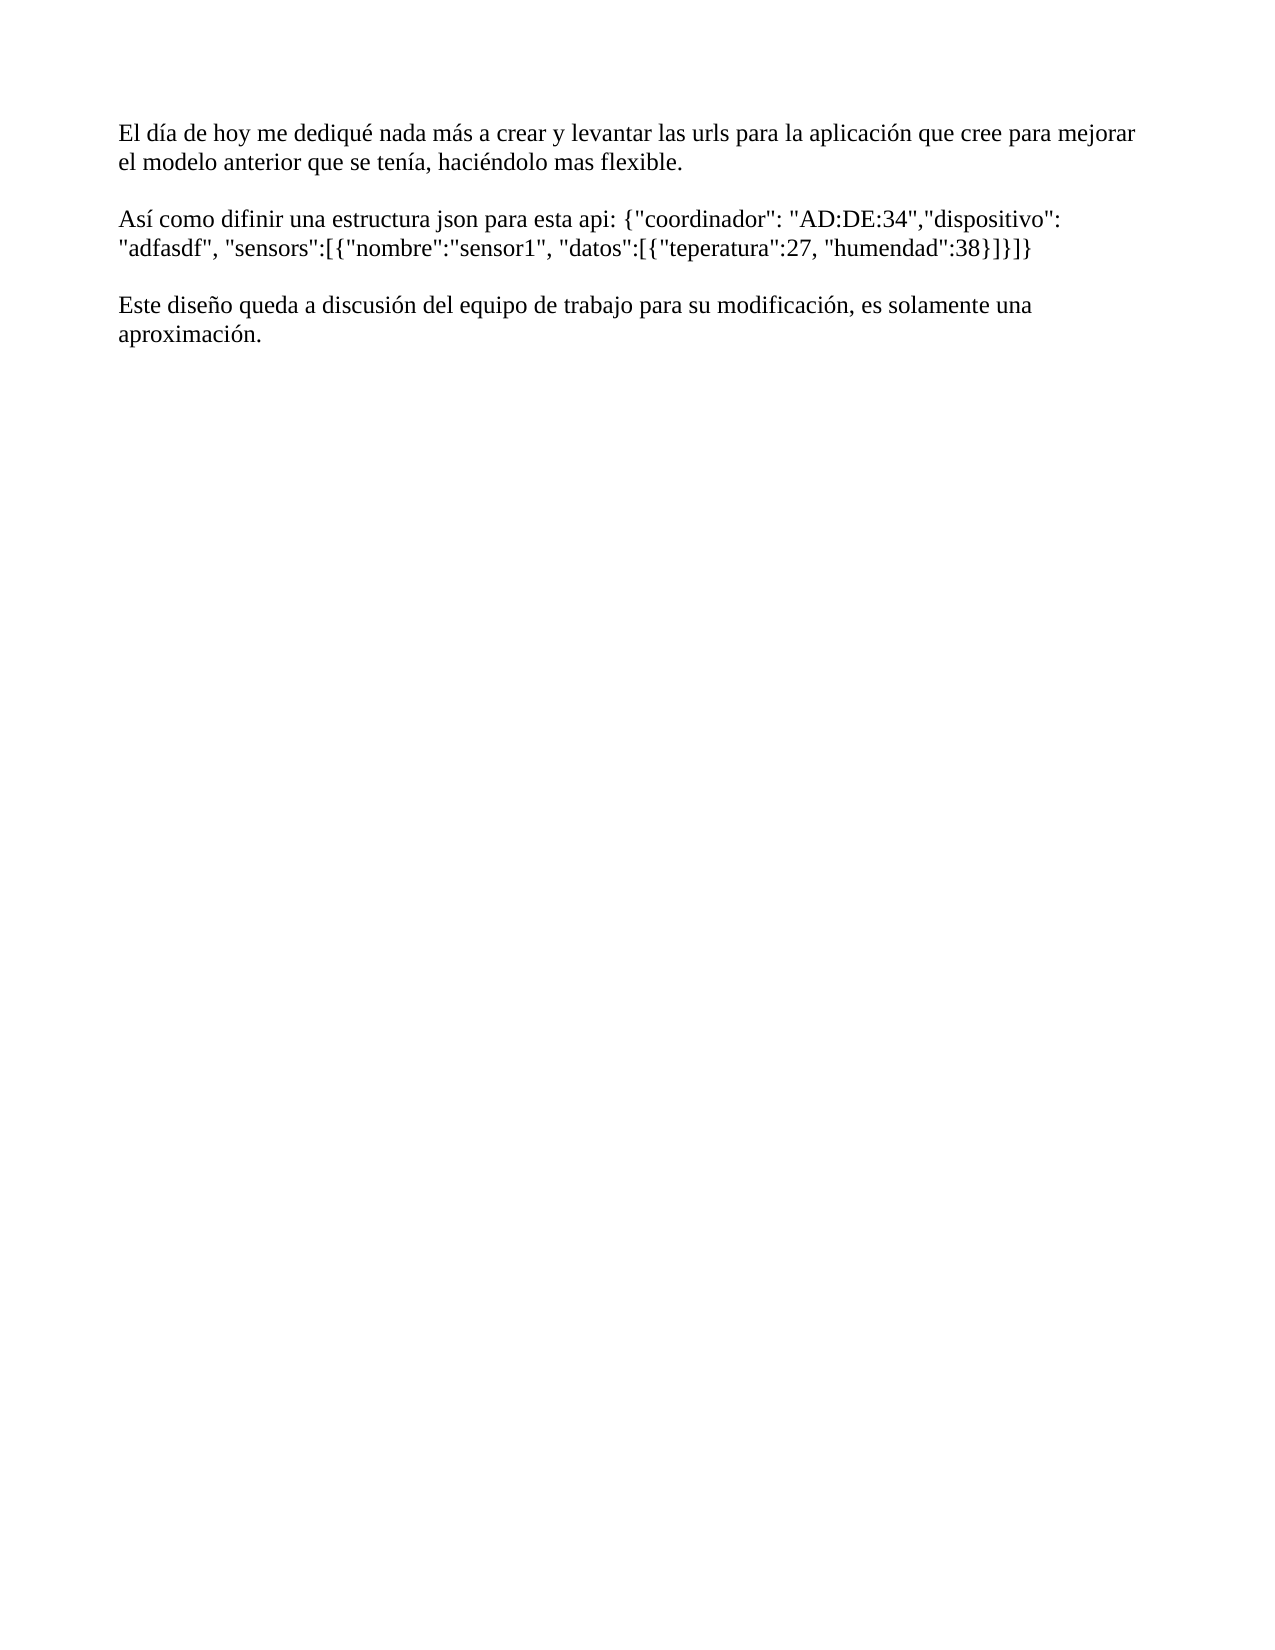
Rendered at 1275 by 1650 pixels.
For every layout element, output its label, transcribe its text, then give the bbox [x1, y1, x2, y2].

text El día de hoy me dediqué nada más a crear y levantar las urls para la aplicación que cree para mejorar el modelo anterior que se tenía, haciéndolo mas flexible. [118, 118, 1157, 176]
text Así como difinir una estructura json para esta api: {"coordinador": "AD:DE:34","dispositivo": "adfasdf", "sensors":[{"nombre":"sensor1", "datos":[{"teperatura":27, "humendad":38}]}]} [118, 204, 1157, 262]
text Este diseño queda a discusión del equipo de trabajo para su modificación, es solamente una aproximación. [118, 291, 1157, 348]
